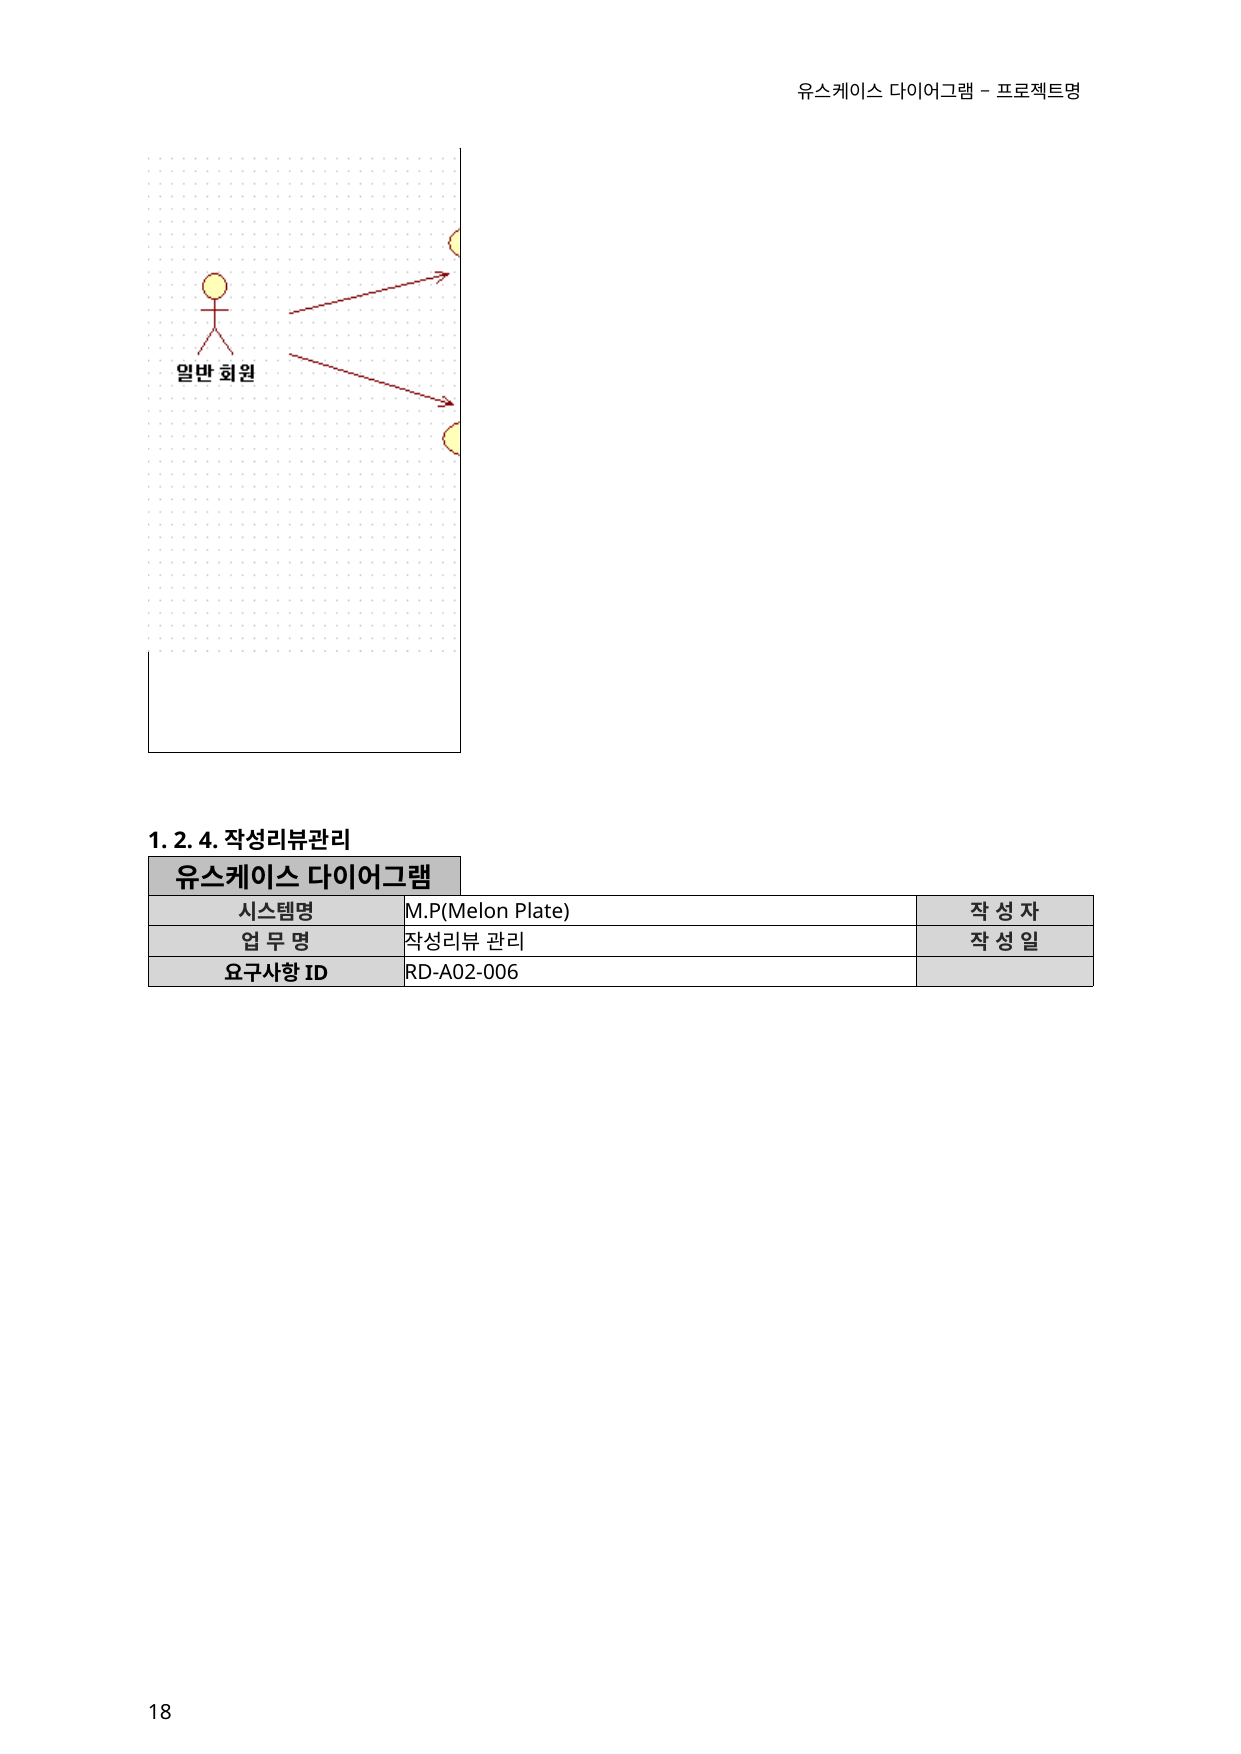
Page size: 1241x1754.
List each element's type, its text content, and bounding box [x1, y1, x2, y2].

table_header 유스케이스 다이어그램 [149, 857, 460, 895]
table_cell 작 성 자 [917, 896, 1093, 925]
title 1. 2. 4. 작성리뷰관리 [148, 818, 1092, 856]
table_cell 시스템명 [149, 896, 404, 925]
table_cell [149, 652, 460, 752]
table_cell [461, 148, 1093, 752]
table_cell M.P(Melon Plate) [405, 896, 916, 925]
table_cell 작 성 일 [917, 926, 1093, 956]
table_cell [917, 957, 1093, 986]
table_cell 요구사항ID [149, 957, 404, 986]
table_header [461, 856, 1093, 895]
table_cell 업 무 명 [149, 926, 404, 956]
table_cell RD-A02-006 [405, 957, 916, 986]
picture [148, 147, 460, 652]
table_cell 작성리뷰 관리 [405, 926, 916, 956]
